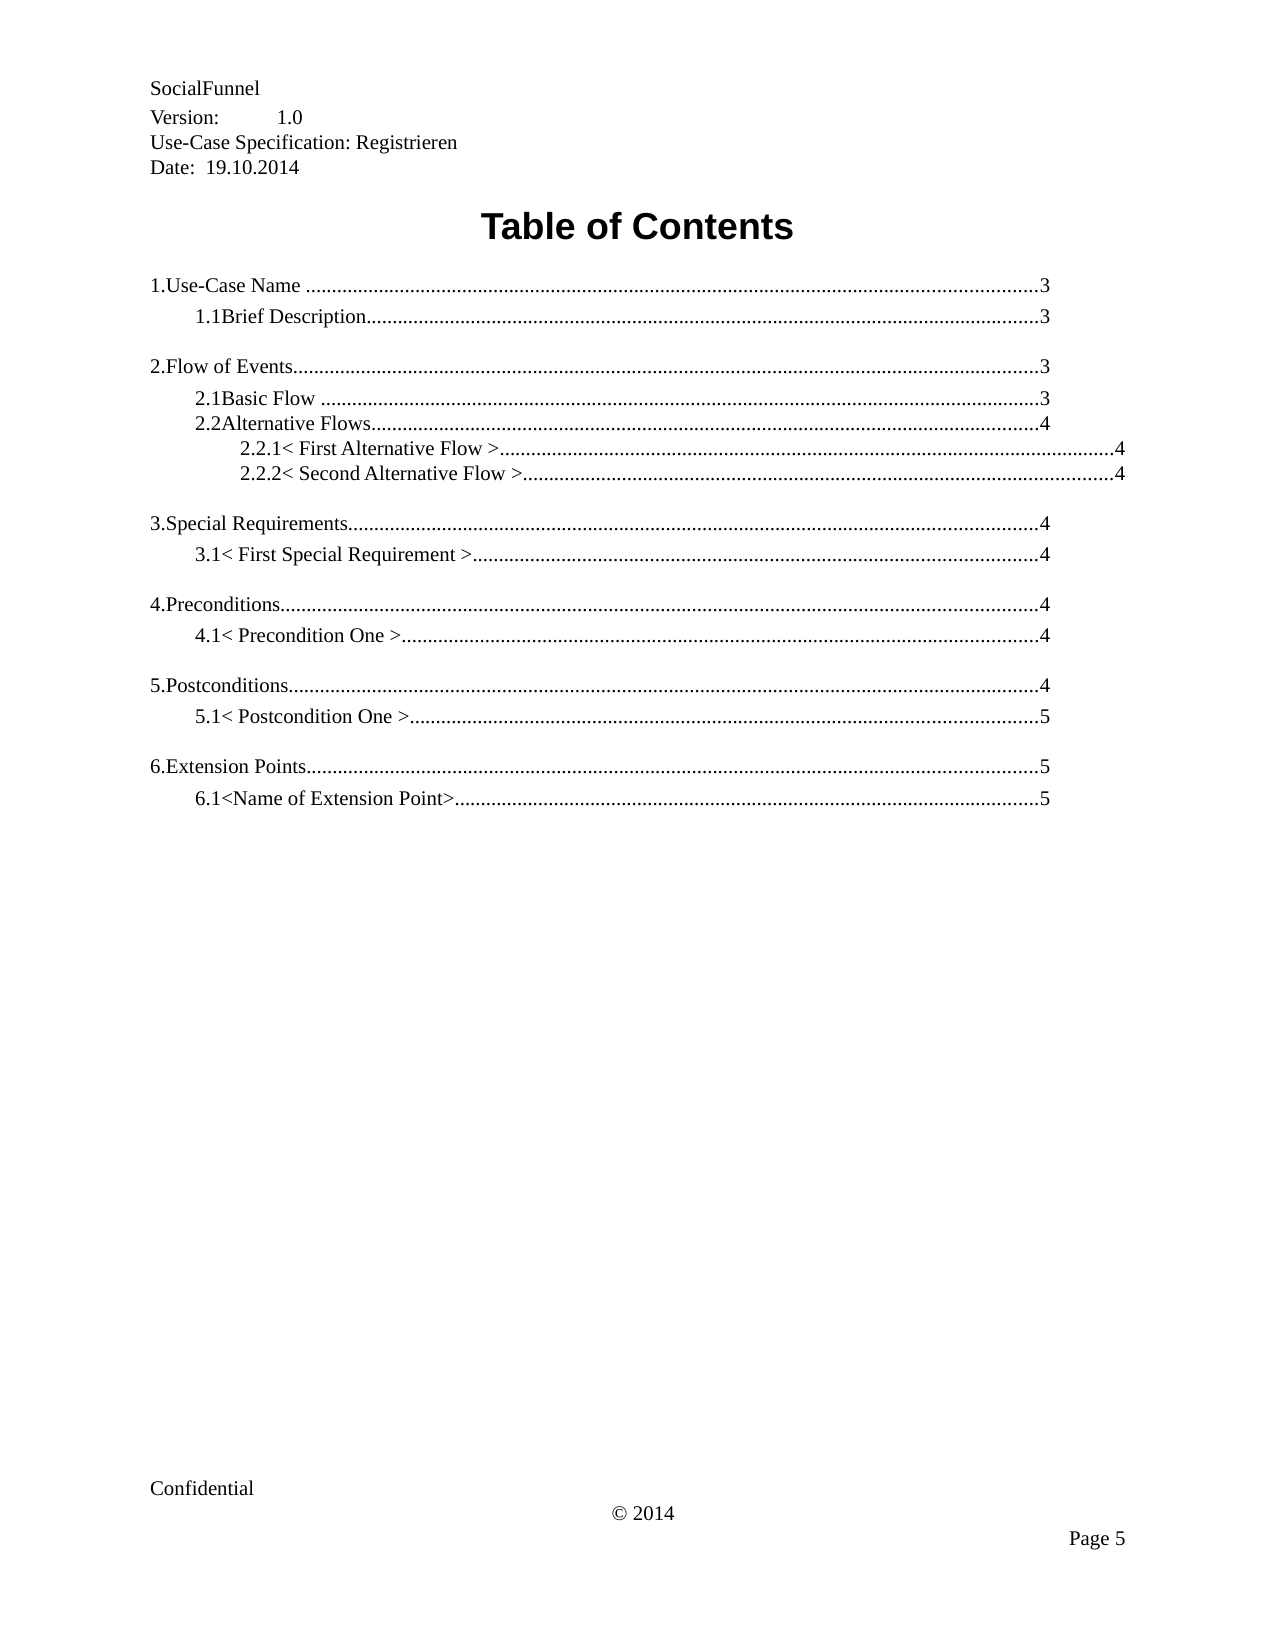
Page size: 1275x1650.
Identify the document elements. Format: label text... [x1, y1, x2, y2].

text 2.Flow of Events 3 [150, 353, 1050, 378]
text 6.1<Name of Extension Point> 5 [195, 785, 1050, 810]
text 1.Use-Case Name 3 [150, 272, 1050, 297]
text 4.Preconditions 4 [150, 591, 1050, 616]
text 5.1< Postcondition One > 5 [195, 703, 1050, 728]
text 2.2Alternative Flows 4 [195, 410, 1050, 435]
title Table of Contents [150, 204, 1125, 247]
text 1.1Brief Description 3 [195, 303, 1050, 328]
text 6.Extension Points 5 [150, 753, 1050, 778]
text 2.2.1< First Alternative Flow > 4 [240, 435, 1125, 460]
text 5.Postconditions 4 [150, 672, 1050, 697]
text 3.1< First Special Requirement > 4 [195, 541, 1050, 566]
text 2.2.2< Second Alternative Flow > 4 [240, 460, 1125, 485]
text 4.1< Precondition One > 4 [195, 622, 1050, 647]
text 2.1Basic Flow 3 [195, 385, 1050, 410]
text 3.Special Requirements 4 [150, 510, 1050, 535]
